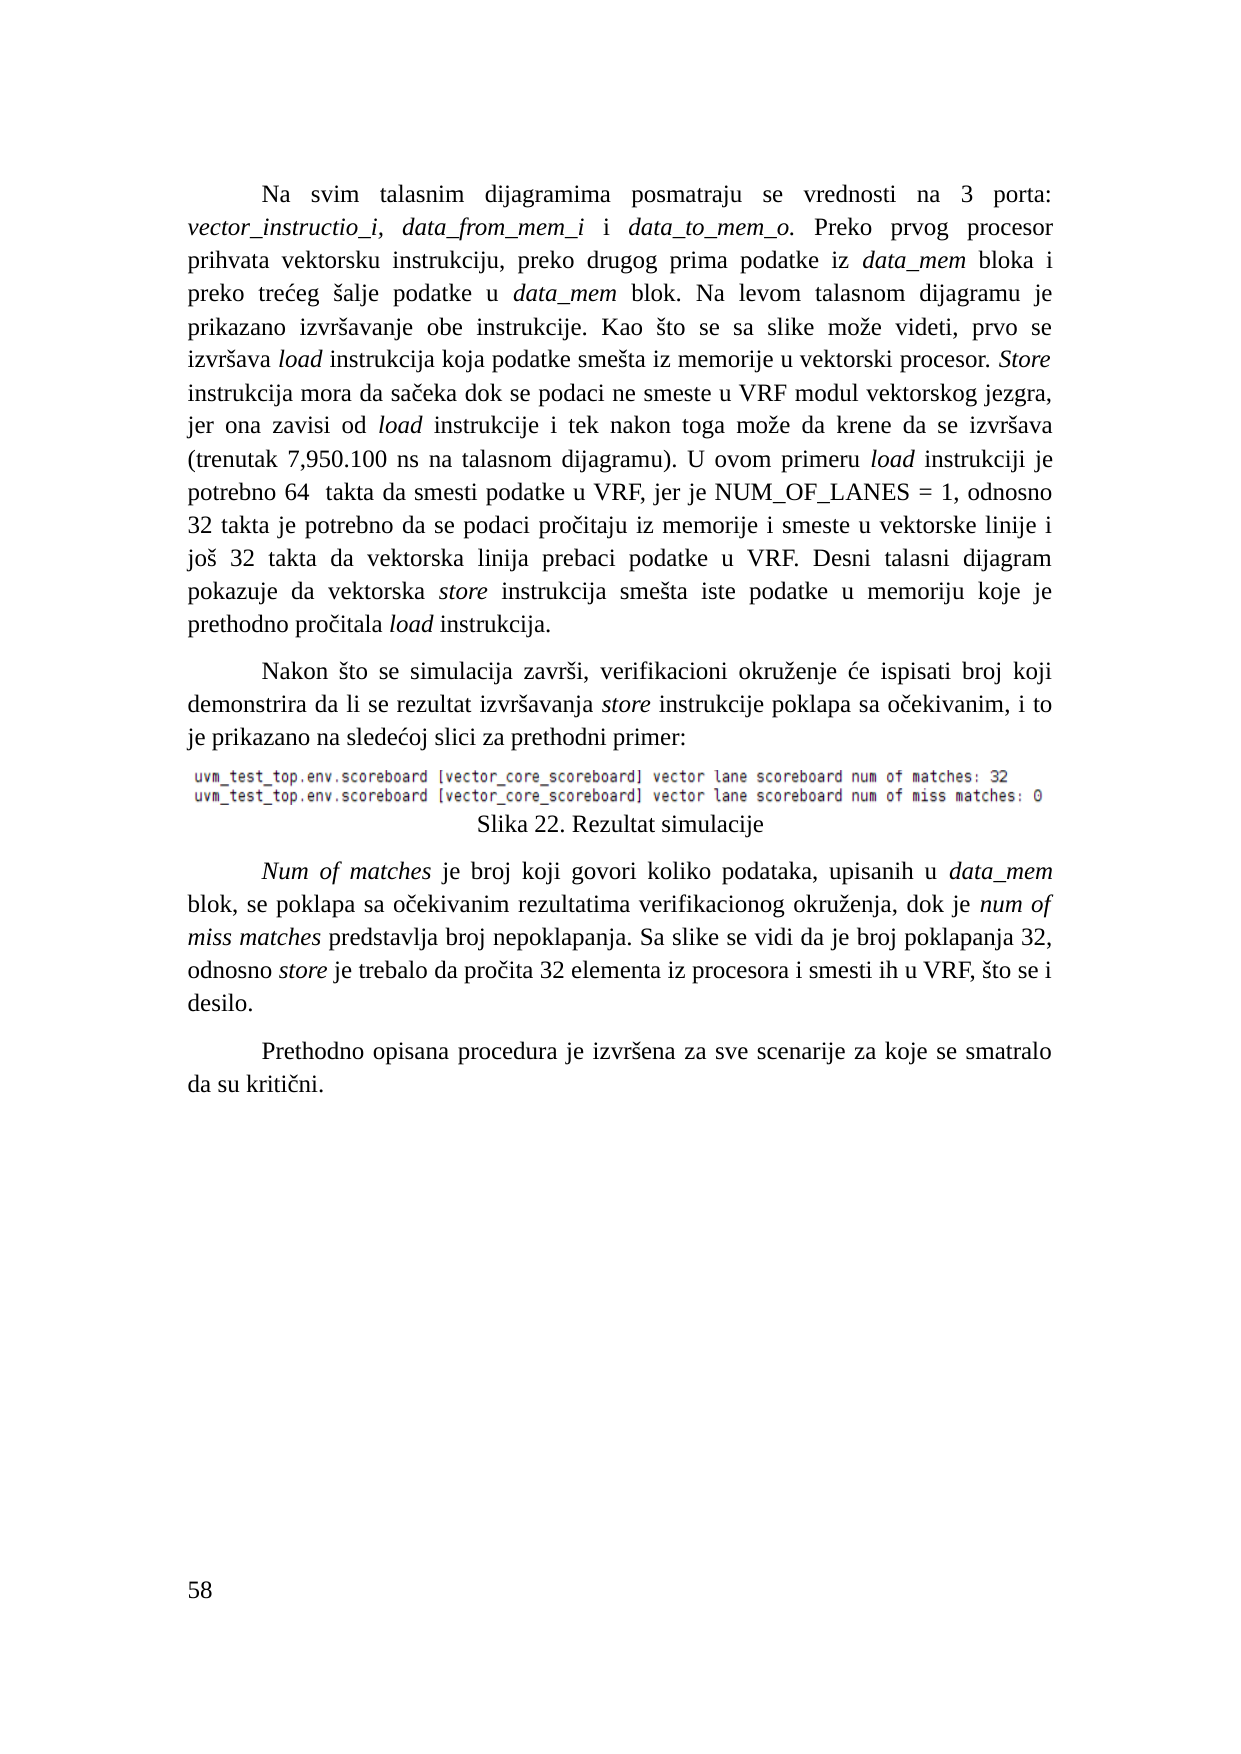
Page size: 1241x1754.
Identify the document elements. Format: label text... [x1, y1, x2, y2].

text Num of matches je broj koji govori koliko podataka, upisanih u data_mem blok, se poklapa sa očekivanim rezultatima verifikacionog okruženja, dok je num of miss matches predstavlja broj nepoklapanja. Sa slike se vidi da je broj poklapanja 32, odnosno store je trebalo da pročita 32 elementa iz procesora i smesti ih u VRF, što se i desilo. [187, 856, 1053, 1017]
text Na svim talasnim dijagramima posmatraju se vrednosti na 3 porta: vector_instructio_i, data_from_mem_i i data_to_mem_o. Preko prvog procesor prihvata vektorsku instrukciju, preko drugog prima podatke iz data_mem bloka i preko trećeg šalje podatke u data_mem blok. Na levom talasnom dijagramu je prikazano izvršavanje obe instrukcije. Kao što se sa slike može videti, prvo se izvršava load instrukcija koja podatke smešta iz memorije u vektorski procesor. Store instrukcija mora da sačeka dok se podaci ne smeste u VRF modul vektorskog jezgra, jer ona zavisi od load instrukcije i tek nakon toga može da krene da se izvršava (trenutak 7,950.100 ns na talasnom dijagramu). U ovom primeru load instrukciji je potrebno 64 takta da smesti podatke u VRF, jer je NUM_OF_LANES = 1, odnosno 32 takta je potrebno da se podaci pročitaju iz memorije i smeste u vektorske linije i još 32 takta da vektorska linija prebaci podatke u VRF. Desni talasni dijagram pokazuje da vektorska store instrukcija smešta iste podatke u memoriju koje je prethodno pročitala load instrukcija. [187, 179, 1053, 637]
picture [187, 770, 1053, 805]
text Nakon što se simulacija završi, verifikacioni okruženje će ispisati broj koji demonstrira da li se rezultat izvršavanja store instrukcije poklapa sa očekivanim, i to je prikazano na sledećoj slici za prethodni primer: [187, 656, 1053, 751]
text Prethodno opisana procedura je izvršena za sve scenarije za koje se smatralo da su kritični. [187, 1036, 1053, 1098]
text Slika 22. Rezultat simulacije [187, 805, 1053, 837]
